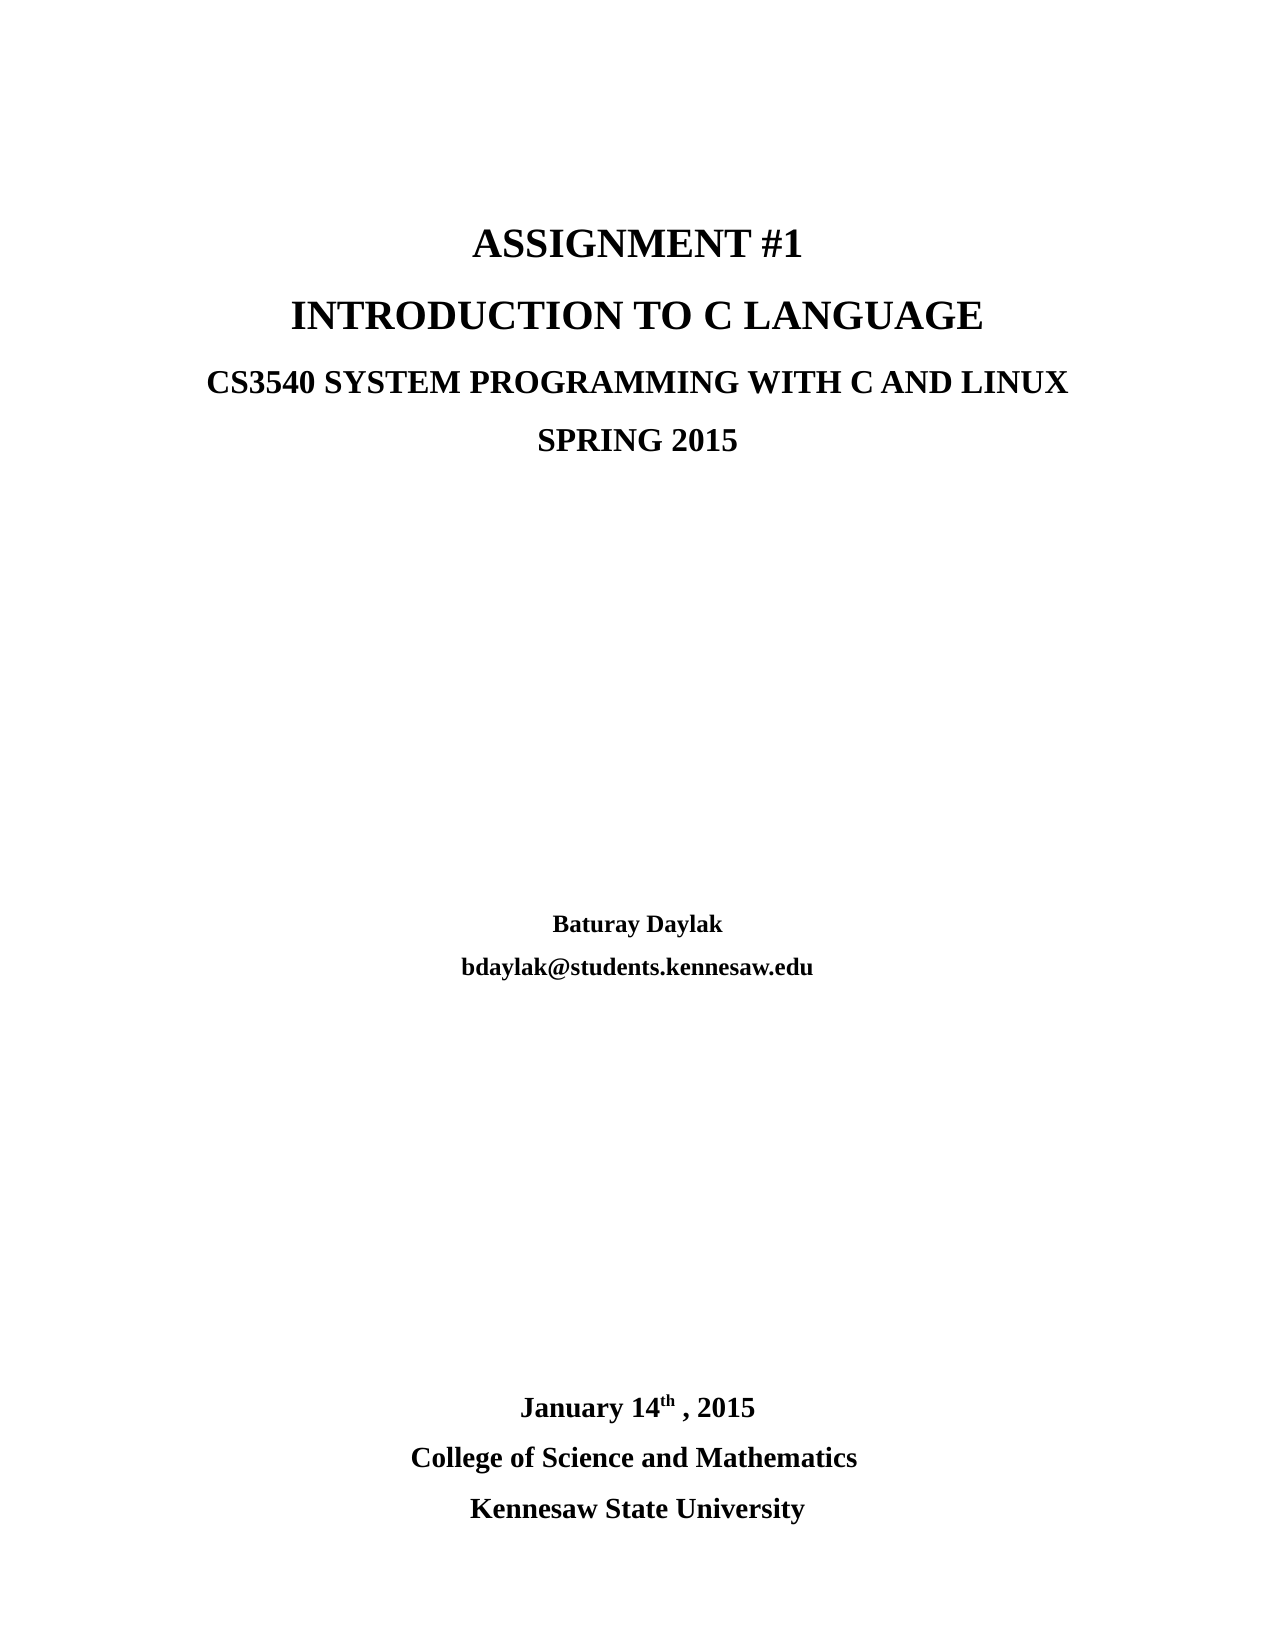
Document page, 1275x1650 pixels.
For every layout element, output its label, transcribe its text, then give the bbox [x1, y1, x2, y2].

text Baturay Daylak [118, 909, 1157, 937]
text Kennesaw State University [118, 1491, 1157, 1524]
text bdaylak@students.kennesaw.edu [118, 952, 1157, 981]
text CS3540 SYSTEM PROGRAMMING WITH C AND LINUX [118, 362, 1157, 401]
text SPRING 2015 [118, 420, 1157, 458]
text College of Science and Mathematics [118, 1441, 1157, 1474]
text INTRODUCTION TO C LANGUAGE [118, 291, 1157, 338]
text January 14th , 2015 [118, 1390, 1157, 1424]
text ASSIGNMENT #1 [118, 219, 1157, 267]
